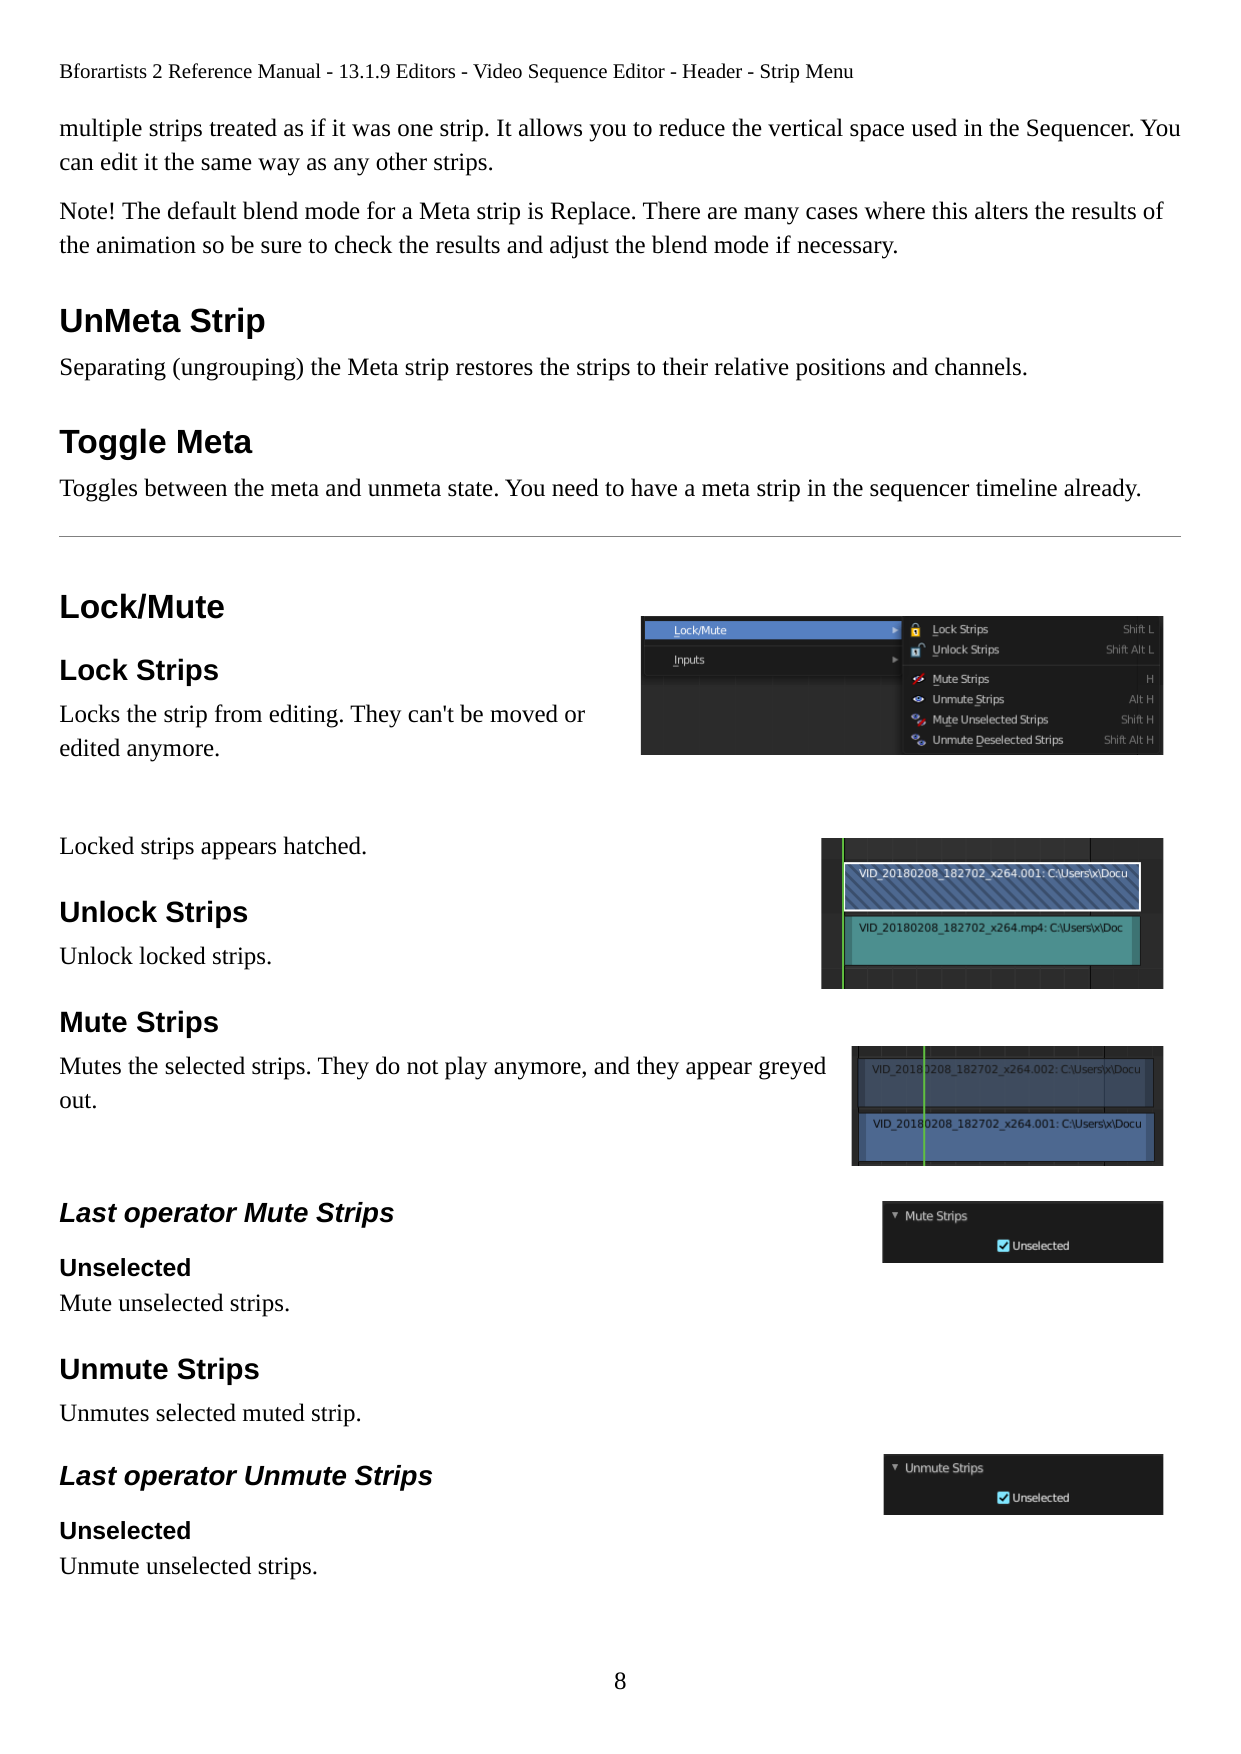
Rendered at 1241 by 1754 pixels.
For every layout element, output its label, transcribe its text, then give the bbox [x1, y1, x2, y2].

picture [640, 616, 1164, 755]
text Unlock locked strips. [59, 941, 821, 970]
text Mute unselected strips. [59, 1288, 1181, 1317]
subtitle [1164, 895, 1181, 929]
subtitle Unmute Strips [59, 1352, 1181, 1385]
subtitle Unselected [59, 1516, 1181, 1545]
text Mutes the selected strips. They do not play anymore, and they appear greyed out. [59, 1051, 851, 1114]
text Unmute unselected strips. [59, 1551, 1181, 1580]
subtitle Lock Strips [59, 652, 640, 686]
text Locks the strip from editing. They can't be moved or edited anymore. [59, 699, 1181, 762]
picture [882, 1201, 1164, 1263]
text Locked strips appears hatched. [59, 831, 1181, 860]
picture [851, 1046, 1164, 1166]
text Toggles between the meta and unmeta state. You need to have a meta strip in the sequencer timeline already. [59, 473, 1181, 501]
subtitle [1164, 1459, 1181, 1491]
subtitle Last operator Mute Strips [59, 1196, 1181, 1228]
subtitle UnMeta Strip [59, 301, 1181, 339]
subtitle [1164, 652, 1181, 686]
text Unmutes selected muted strip. [59, 1398, 1181, 1427]
subtitle Unlock Strips [59, 895, 821, 929]
subtitle Unselected [59, 1253, 1181, 1282]
text Separating (ungrouping) the Meta strip restores the strips to their relative positions and channels. [59, 352, 1181, 380]
subtitle Mute Strips [59, 1005, 1181, 1039]
subtitle Lock/Mute [59, 587, 1181, 625]
subtitle Last operator Unmute Strips [59, 1459, 883, 1491]
subtitle Toggle Meta [59, 422, 1181, 460]
text [1164, 941, 1181, 970]
picture [883, 1454, 1164, 1515]
picture [821, 838, 1164, 989]
text multiple strips treated as if it was one strip. It allows you to reduce the vertical space used in the Sequencer. You can edit it the same way as any other strips. [59, 113, 1181, 176]
text Note! The default blend mode for a Meta strip is Replace. There are many cases where this alters the results of the animation so be sure to check the results and adjust the blend mode if necessary. [59, 196, 1181, 259]
